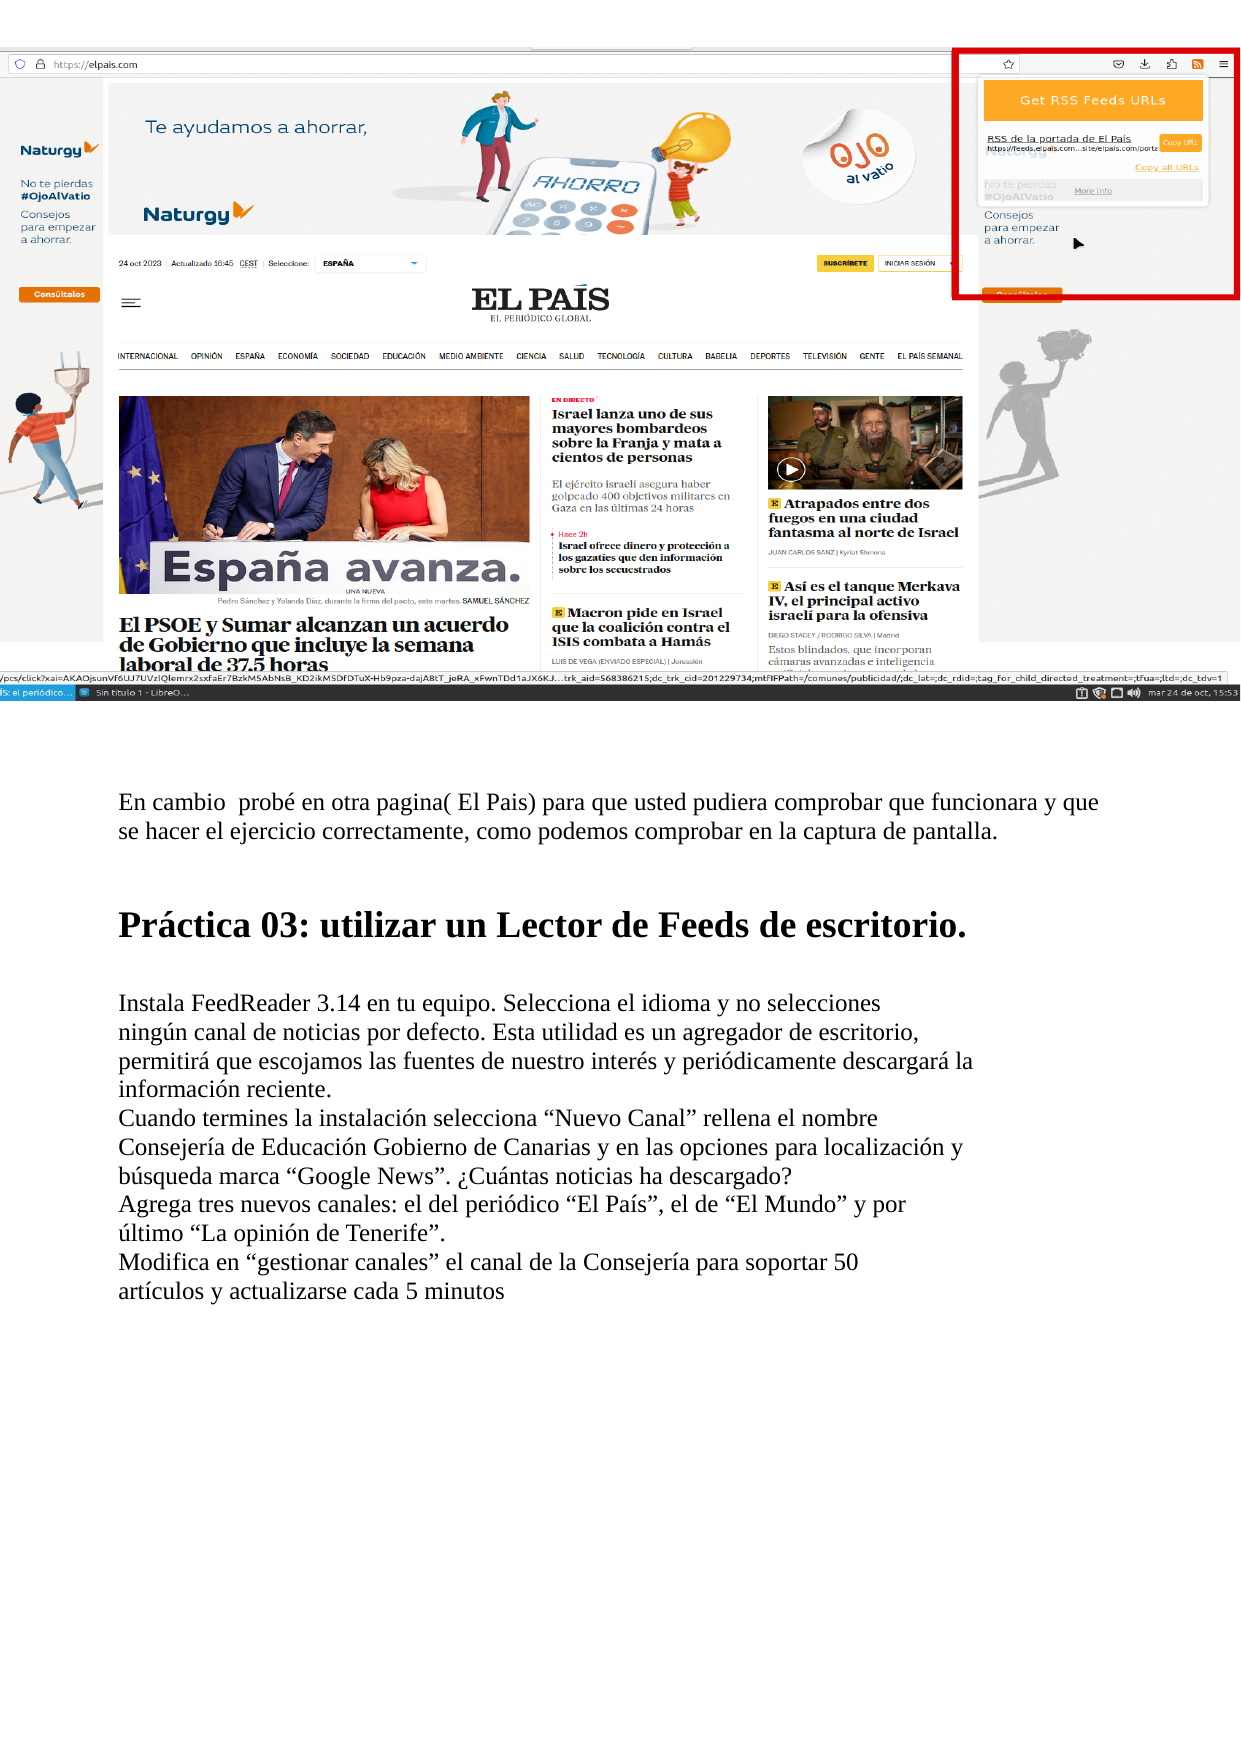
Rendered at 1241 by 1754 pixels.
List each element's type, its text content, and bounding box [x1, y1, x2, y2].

picture [0, 47, 1241, 701]
text búsqueda marca “Google News”. ¿Cuántas noticias ha descargado? [118, 1161, 1122, 1189]
text Modifica en “gestionar canales” el canal de la Consejería para soportar 50 [118, 1247, 1122, 1276]
text ningún canal de noticias por defecto. Esta utilidad es un agregador de escritorio, [118, 1017, 1122, 1046]
text permitirá que escojamos las fuentes de nuestro interés y periódicamente descargará la [118, 1046, 1122, 1074]
text artículos y actualizarse cada 5 minutos [118, 1276, 1122, 1304]
text Cuando termines la instalación selecciona “Nuevo Canal” rellena el nombre [118, 1103, 1122, 1132]
text Consejería de Educación Gobierno de Canarias y en las opciones para localización y [118, 1132, 1122, 1161]
text Práctica 03: utilizar un Lector de Feeds de escritorio. [118, 902, 1122, 945]
text Agrega tres nuevos canales: el del periódico “El País”, el de “El Mundo” y por [118, 1189, 1122, 1218]
text información reciente. [118, 1074, 1122, 1103]
text Instala FeedReader 3.14 en tu equipo. Selecciona el idioma y no selecciones [118, 988, 1122, 1017]
text En cambio probé en otra pagina( El Pais) para que usted pudiera comprobar que funcionara y que se hacer el ejercicio correctamente, como podemos comprobar en la captura de pantalla. [118, 787, 1122, 844]
text último “La opinión de Tenerife”. [118, 1218, 1122, 1247]
